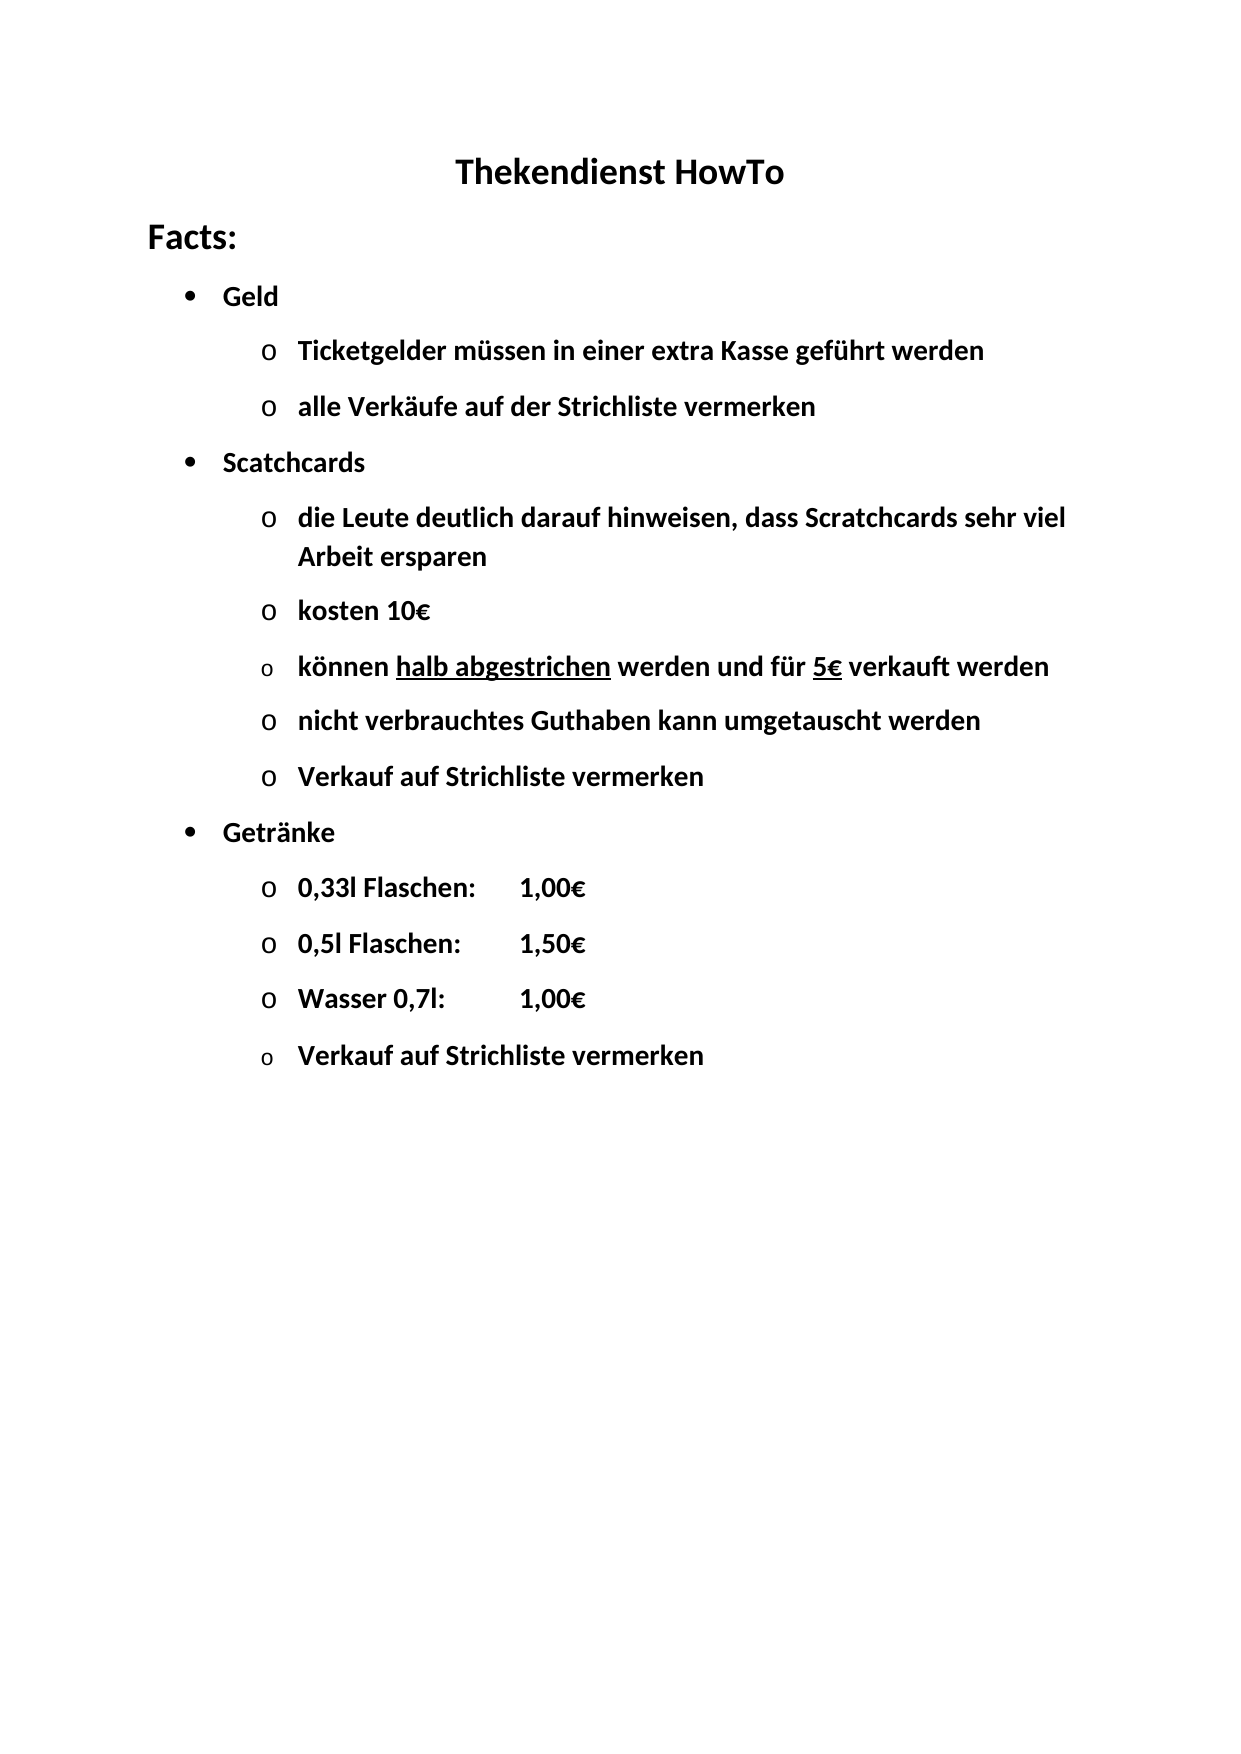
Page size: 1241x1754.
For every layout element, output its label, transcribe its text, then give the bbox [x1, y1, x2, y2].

list die Leute deutlich darauf hinweisen, dass Scratchcards sehr viel Arbeit ersparen [260, 499, 1093, 573]
text Thekendienst HowTo [148, 148, 1093, 193]
list Getränke [185, 814, 1093, 850]
list 0,33l Flaschen: 1,00€ [260, 869, 1093, 906]
text Facts: [148, 213, 1093, 259]
list können halb abgestrichen werden und für 5€ verkauft werden [260, 648, 1093, 684]
list Scatchcards [185, 444, 1093, 480]
list Ticketgelder müssen in einer extra Kasse geführt werden [260, 332, 1093, 369]
list Verkauf auf Strichliste vermerken [260, 758, 1093, 796]
list 0,5l Flaschen: 1,50€ [260, 925, 1093, 962]
list alle Verkäufe auf der Strichliste vermerken [260, 388, 1093, 425]
list nicht verbrauchtes Guthaben kann umgetauscht werden [260, 702, 1093, 739]
list kosten 10€ [260, 592, 1093, 629]
list Verkauf auf Strichliste vermerken [260, 1037, 1093, 1072]
list Geld [185, 278, 1093, 314]
list Wasser 0,7l: 1,00€ [260, 981, 1093, 1018]
